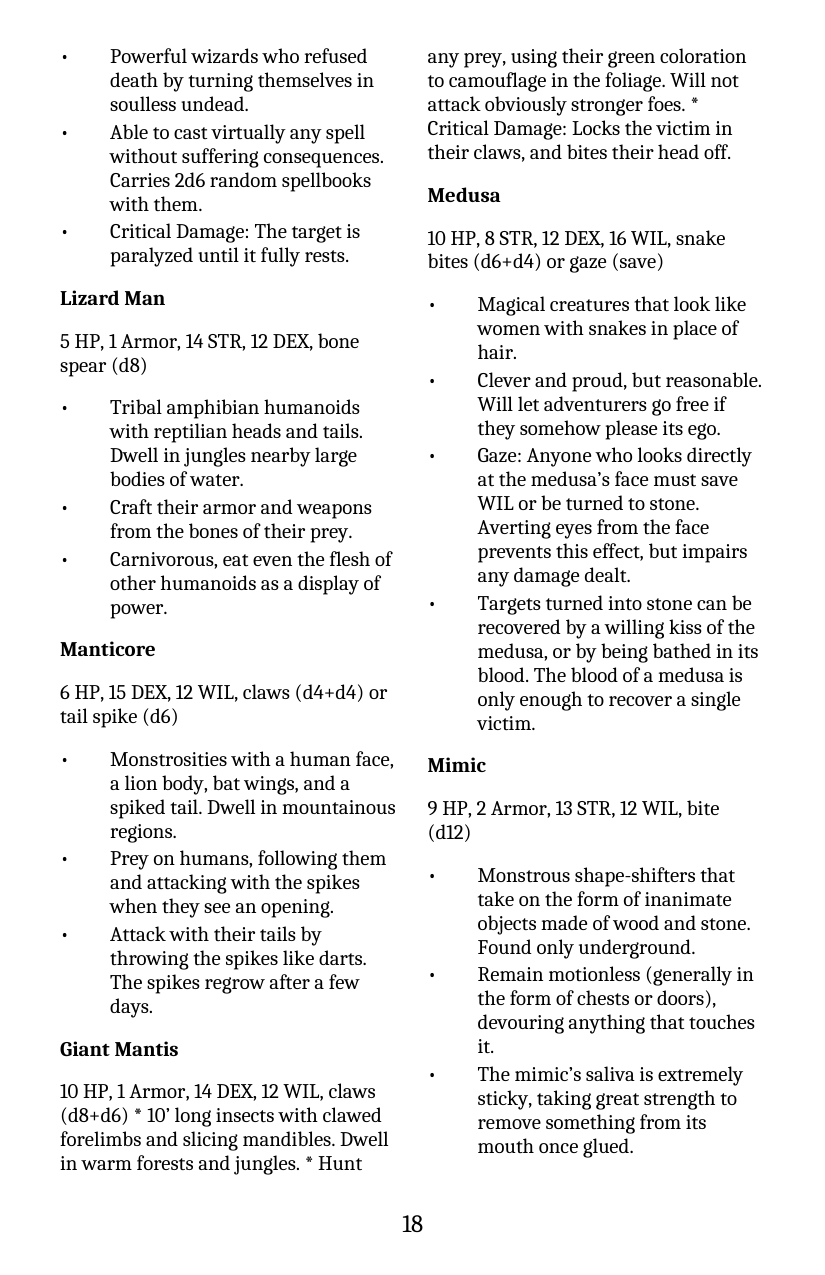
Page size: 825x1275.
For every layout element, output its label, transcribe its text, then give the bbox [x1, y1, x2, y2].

list The mimic’s saliva is extremely sticky, taking great strength to remove something from its mouth once glued. [427, 1063, 765, 1158]
list Tribal amphibian humanoids with reptilian heads and tails. Dwell in jungles nearby large bodies of water. [60, 396, 397, 492]
text any prey, using their green coloration to camouflage in the foliage. Will not attack obviously stronger foes. * Critical Damage: Locks the victim in their claws, and bites their head off. [427, 45, 765, 165]
text 6 HP, 15 DEX, 12 WIL, claws (d4+d4) or tail spike (d6) [60, 681, 397, 729]
list Craft their armor and weapons from the bones of their prey. [60, 496, 397, 544]
text 10 HP, 1 Armor, 14 DEX, 12 WIL, claws (d8+d6) * 10’ long insects with clawed forelimbs and slicing mandibles. Dwell in warm forests and jungles. * Hunt [60, 1080, 397, 1176]
list Able to cast virtually any spell without suffering consequences. Carries 2d6 random spellbooks with them. [60, 121, 397, 216]
text Manticore [60, 638, 397, 662]
list Prey on humans, following them and attacking with the spikes when they see an opening. [60, 847, 397, 919]
text 5 HP, 1 Armor, 14 STR, 12 DEX, bone spear (d8) [60, 329, 397, 377]
text 9 HP, 2 Armor, 13 STR, 12 WIL, bite (d12) [427, 797, 765, 845]
list Carnivorous, eat even the flesh of other humanoids as a display of power. [60, 547, 397, 619]
text Medusa [427, 183, 765, 207]
text 10 HP, 8 STR, 12 DEX, 16 WIL, snake bites (d6+d4) or gaze (save) [427, 226, 765, 274]
list Targets turned into stone can be recovered by a willing kiss of the medusa, or by being bathed in its blood. The blood of a medusa is only enough to recover a single victim. [427, 592, 765, 735]
list Gaze: Anyone who looks directly at the medusa’s face must save WIL or be turned to stone. Averting eyes from the face prevents this effect, but impairs any damage dealt. [427, 444, 765, 588]
list Powerful wizards who refused death by turning themselves in soulless undead. [60, 45, 397, 117]
list Magical creatures that look like women with snakes in place of hair. [427, 293, 765, 365]
text Giant Mantis [60, 1037, 397, 1061]
list Monstrous shape-shifters that take on the form of inanimate objects made of wood and stone. Found only underground. [427, 863, 765, 959]
list Clever and proud, but reasonable. Will let adventurers go free if they somehow please its ego. [427, 368, 765, 440]
list Remain motionless (generally in the form of chests or doors), devouring anything that touches it. [427, 963, 765, 1059]
list Attack with their tails by throwing the spikes like darts. The spikes regrow after a few days. [60, 923, 397, 1018]
text Lizard Man [60, 287, 397, 311]
text Mimic [427, 754, 765, 778]
list Monstrosities with a human face, a lion body, bat wings, and a spiked tail. Dwell in mountainous regions. [60, 747, 397, 843]
list Critical Damage: The target is paralyzed until it fully rests. [60, 220, 397, 268]
